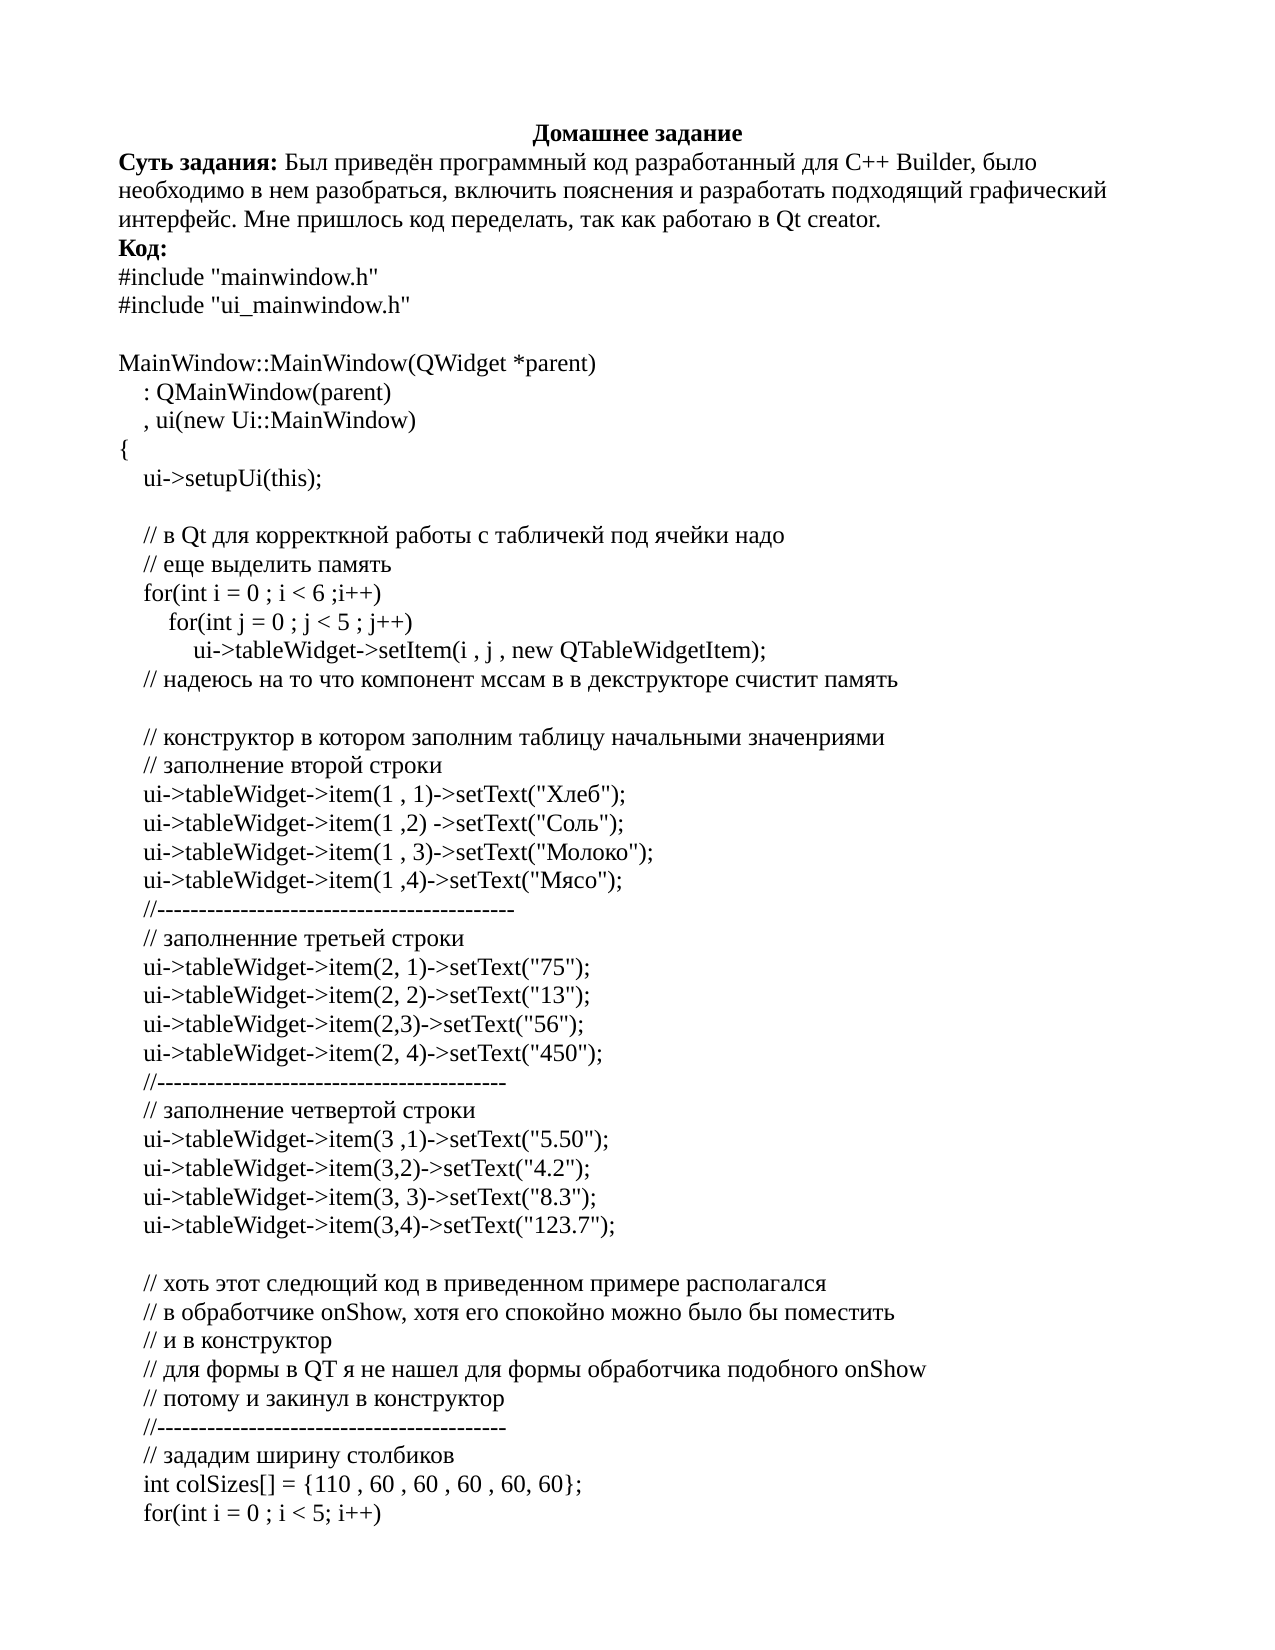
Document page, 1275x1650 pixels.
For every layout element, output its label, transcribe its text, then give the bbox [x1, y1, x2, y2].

text ui->tableWidget->item(1 ,2) ->setText("Соль"); [118, 808, 1157, 837]
text // заполнение второй строки [118, 751, 1157, 779]
text ui->tableWidget->item(2,3)->setText("56"); [118, 1009, 1157, 1038]
text ui->tableWidget->item(2, 1)->setText("75"); [118, 952, 1157, 981]
text // потому и закинул в конструктор [118, 1383, 1157, 1412]
text // еще выделить память [118, 549, 1157, 578]
text ui->tableWidget->item(3,4)->setText("123.7"); [118, 1211, 1157, 1239]
text ui->tableWidget->item(3,2)->setText("4.2"); [118, 1153, 1157, 1182]
text ui->tableWidget->item(3 ,1)->setText("5.50"); [118, 1124, 1157, 1153]
text //------------------------------------------- [118, 894, 1157, 923]
text // заполнение четвертой строки [118, 1096, 1157, 1124]
text // конструктор в котором заполним таблицу начальными значенриями [118, 722, 1157, 751]
text // и в конструктор [118, 1326, 1157, 1354]
text { [118, 434, 1157, 463]
text ui->tableWidget->item(1 , 1)->setText("Хлеб"); [118, 779, 1157, 808]
text int colSizes[] = {110 , 60 , 60 , 60 , 60, 60}; [118, 1469, 1157, 1498]
text ui->setupUi(this); [118, 463, 1157, 492]
text // в Qt для корректкной работы с табличекй под ячейки надо [118, 521, 1157, 549]
text , ui(new Ui::MainWindow) [118, 406, 1157, 434]
text //------------------------------------------ [118, 1067, 1157, 1096]
text Суть задания: Был приведён программный код разработанный для C++ Builder, было необходимо в нем разобраться, включить пояснения и разработать подходящий графический интерфейс. Мне пришлось код переделать, так как работаю в Qt creator. [118, 147, 1157, 233]
text // зададим ширину столбиков [118, 1441, 1157, 1469]
text for(int i = 0 ; i < 5; i++) [118, 1498, 1157, 1527]
text // хоть этот следющий код в приведенном примере располагался [118, 1268, 1157, 1297]
text ui->tableWidget->item(1 , 3)->setText("Молоко"); [118, 837, 1157, 866]
text ui->tableWidget->item(2, 4)->setText("450"); [118, 1038, 1157, 1067]
text #include "ui_mainwindow.h" [118, 291, 1157, 319]
text for(int i = 0 ; i < 6 ;i++) [118, 578, 1157, 607]
text : QMainWindow(parent) [118, 377, 1157, 406]
text Домашнее задание [118, 118, 1157, 147]
text ui->tableWidget->item(3, 3)->setText("8.3"); [118, 1182, 1157, 1211]
text //------------------------------------------ [118, 1412, 1157, 1441]
text // для формы в QT я не нашел для формы обработчика подобного onShow [118, 1354, 1157, 1383]
text ui->tableWidget->item(1 ,4)->setText("Мясо"); [118, 866, 1157, 894]
text for(int j = 0 ; j < 5 ; j++) [118, 607, 1157, 636]
text MainWindow::MainWindow(QWidget *parent) [118, 348, 1157, 377]
text ui->tableWidget->item(2, 2)->setText("13"); [118, 981, 1157, 1009]
text Код: [118, 233, 1157, 262]
text // в обработчике onShow, хотя его спокойно можно было бы поместить [118, 1297, 1157, 1326]
text ui->tableWidget->setItem(i , j , new QTableWidgetItem); [118, 636, 1157, 664]
text // надеюсь на то что компонент мссам в в декструкторе счистит память [118, 664, 1157, 693]
text // заполненние третьей строки [118, 923, 1157, 952]
text #include "mainwindow.h" [118, 262, 1157, 291]
